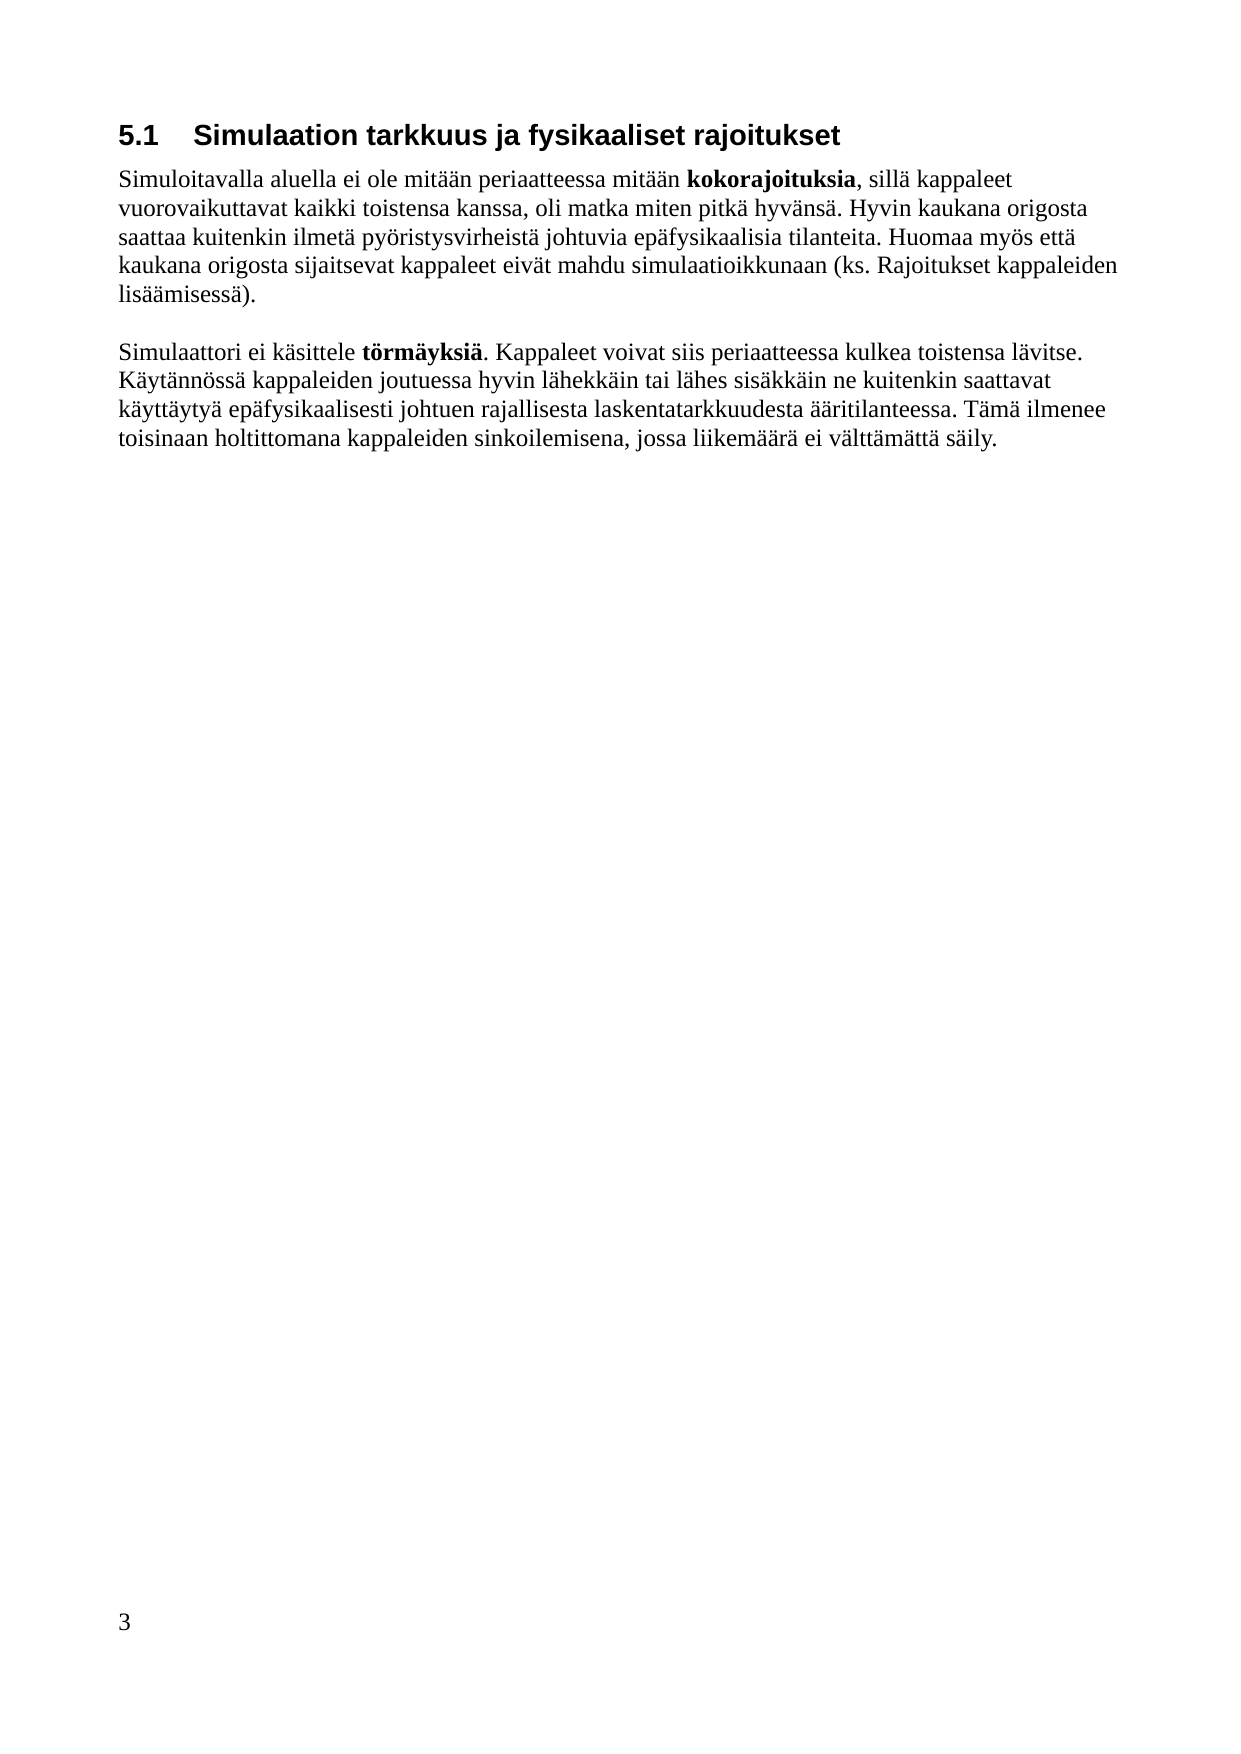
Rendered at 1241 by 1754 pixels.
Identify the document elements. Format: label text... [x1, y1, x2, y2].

subtitle Simulaation tarkkuus ja fysikaaliset rajoitukset [118, 118, 1122, 152]
text Simulaattori ei käsittele törmäyksiä. Kappaleet voivat siis periaatteessa kulkea toistensa lävitse. Käytännössä kappaleiden joutuessa hyvin lähekkäin tai lähes sisäkkäin ne kuitenkin saattavat käyttäytyä epäfysikaalisesti johtuen rajallisesta laskentatarkkuudesta ääritilanteessa. Tämä ilmenee toisinaan holtittomana kappaleiden sinkoilemisena, jossa liikemäärä ei välttämättä säily. [118, 337, 1122, 452]
text Simuloitavalla aluella ei ole mitään periaatteessa mitään kokorajoituksia, sillä kappaleet vuorovaikuttavat kaikki toistensa kanssa, oli matka miten pitkä hyvänsä. Hyvin kaukana origosta saattaa kuitenkin ilmetä pyöristysvirheistä johtuvia epäfysikaalisia tilanteita. Huomaa myös että kaukana origosta sijaitsevat kappaleet eivät mahdu simulaatioikkunaan (ks. Rajoitukset kappaleiden lisäämisessä). [118, 164, 1122, 308]
